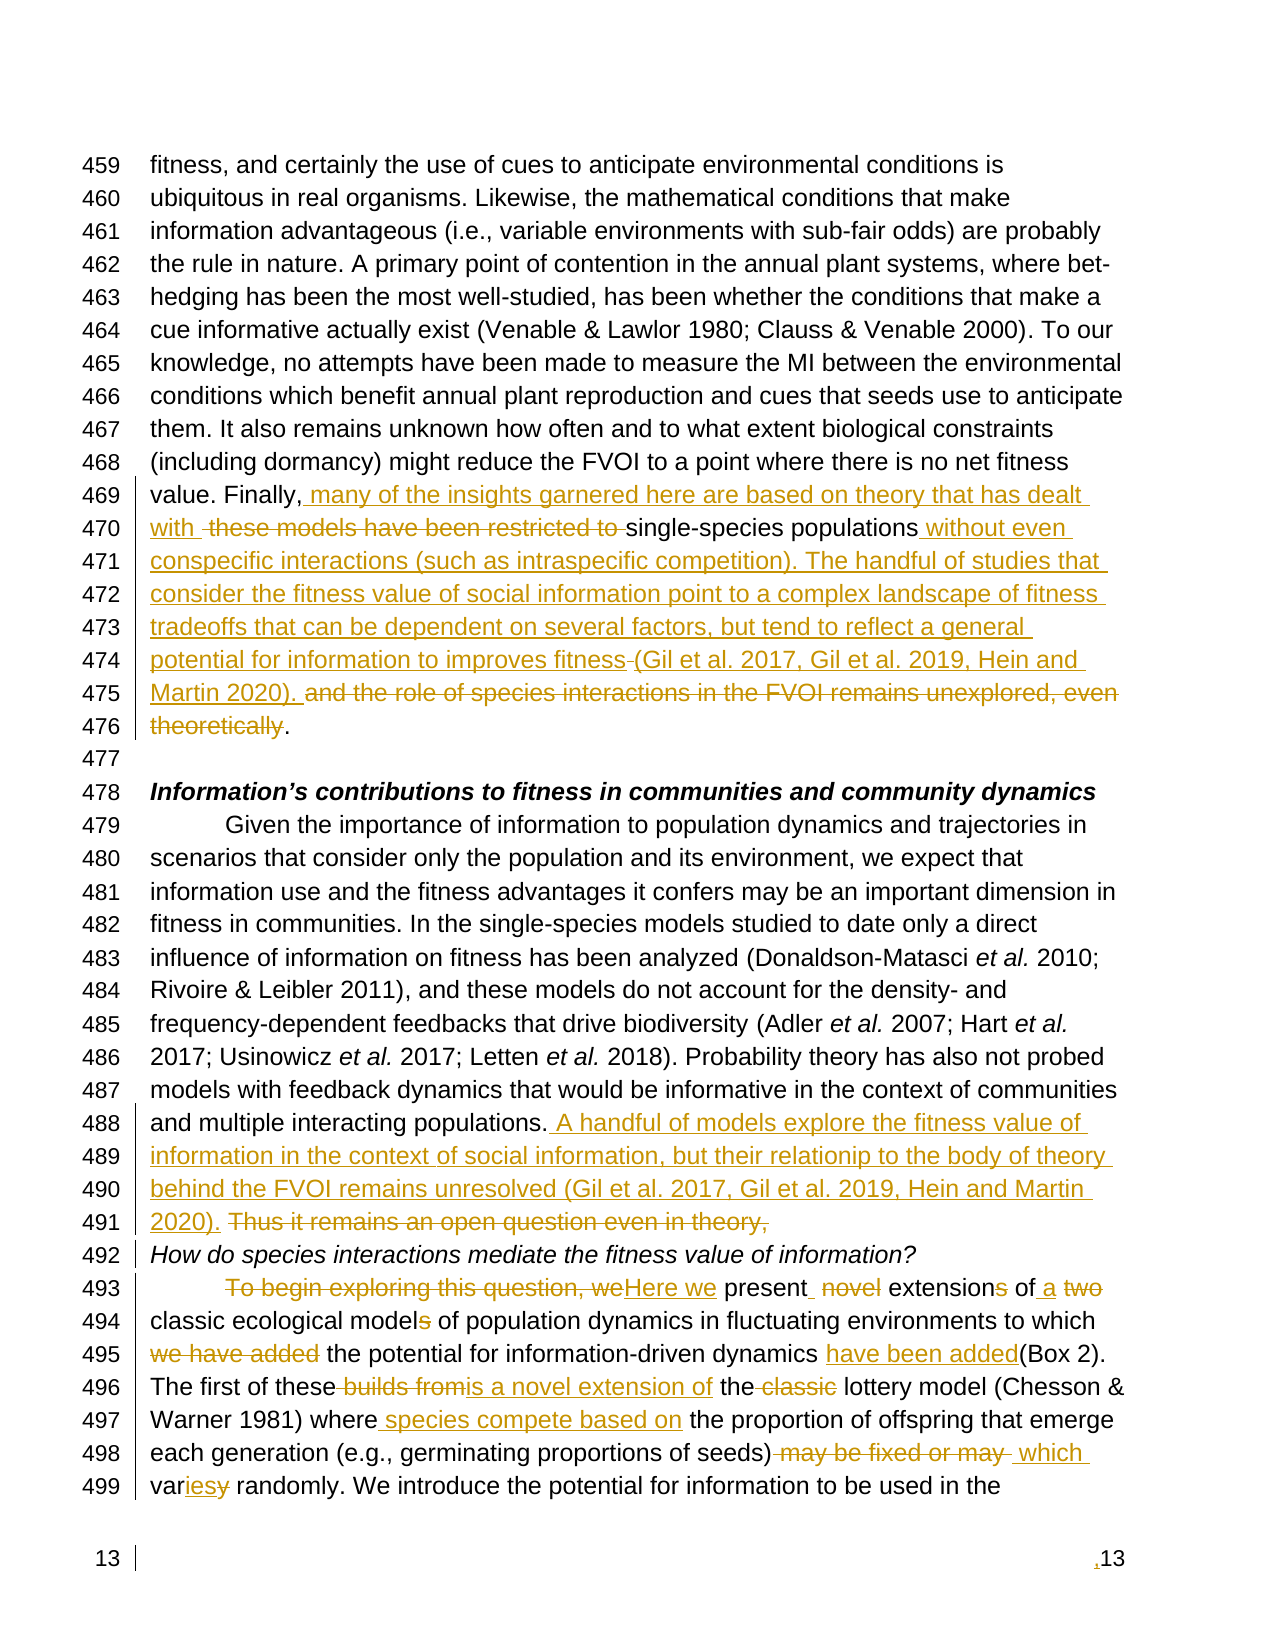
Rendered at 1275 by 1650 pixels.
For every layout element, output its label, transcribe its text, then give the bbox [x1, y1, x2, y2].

text Here we present extension of a classic ecological model of population dynamics in fluctuating environments to which the potential for information-driven dynamics have been added(Box 2). The first of theseis a novel extension of the lottery model (Chesson & Warner 1981) where species compete based on the proportion of offspring that emerge each generation (e.g., germinating proportions of seeds) which varies randomly. We introduce the potential for information to be used in the emergence process according to an early season cue that predicts whether environmental conditions are favorable in a given year (high MI between early and later season conditions). This is implemented by making the proportion of emerging individuals a function of the conditional probability of seeing a favorable environment given a cue ( p(E|C) ). In this form, the lottery model with information is an extension of the simple single-species models used in Donaldson-Matsci et al (2010), and an information-driven, extension of the lineage of bet-hedging models (Ellner 1997; Hairston et al. 1995) with competition added. An overview of this model for two species is given in Box 2, and the different competitive dynamics when germination is conditioned on a cue or not, are given in Figure 3. [150, 1273, 1125, 1499]
text How do species interactions mediate the fitness value of information? [150, 1240, 1125, 1268]
text The applicability of these theoretical insights to real populations remains an open question. On the one hand, they suggest that, at least in the context of competitive dynamics,almost any information use has the potential to increases a population’s fitness, and certainly the use of cues to anticipate environmental conditions is ubiquitous in real organisms. Likewise, the mathematical conditions that make information advantageous (i.e., variable environments with sub-fair odds) are probably the rule in nature. A primary point of contention in the annual plant systems, where bet-hedging has been the most well-studied, has been whether the conditions that make a cue informative actually exist (Venable & Lawlor 1980; Clauss & Venable 2000). To our knowledge, no attempts have been made to measure the MI between the environmental conditions which benefit annual plant reproduction and cues that seeds use to anticipate them. It also remains unknown how often and to what extent biological constraints (including dormancy) might reduce the FVOI to a point where there is no net fitness value. Finally, many of the insights garnered here are based on theory that has dealt with single-species populations without even conspecific interactions (such as intraspecific competition). The handful of studies that consider the fitness value of social information point to a complex landscape of fitness tradeoffs that can be dependent on several factors, but tend to reflect a general potential for information to improves fitness(Gil et al. 2017, Gil et al. 2019, Hein and Martin 2020). . [150, 150, 1125, 740]
text Given the importance of information to population dynamics and trajectories in scenarios that consider only the population and its environment, we expect that information use and the fitness advantages it confers may be an important dimension in fitness in communities. In the single-species models studied to date only a direct influence of information on fitness has been analyzed (Donaldson-Matasci et al. 2010; Rivoire & Leibler 2011), and these models do not account for the density- and frequency-dependent feedbacks that drive biodiversity (Adler et al. 2007; Hart et al. 2017; Usinowicz et al. 2017; Letten et al. 2018). Probability theory has also not probed models with feedback dynamics that would be informative in the context of communities and multiple interacting populations. A handful of models explore the fitness value of information in the context of social information, but their relationip to the body of theory behind the FVOI remains unresolved (Gil et al. 2017, Gil et al. 2019, Hein and Martin 2020). [150, 810, 1125, 1235]
text Information’s contributions to fitness in communities and community dynamics [150, 777, 1125, 806]
